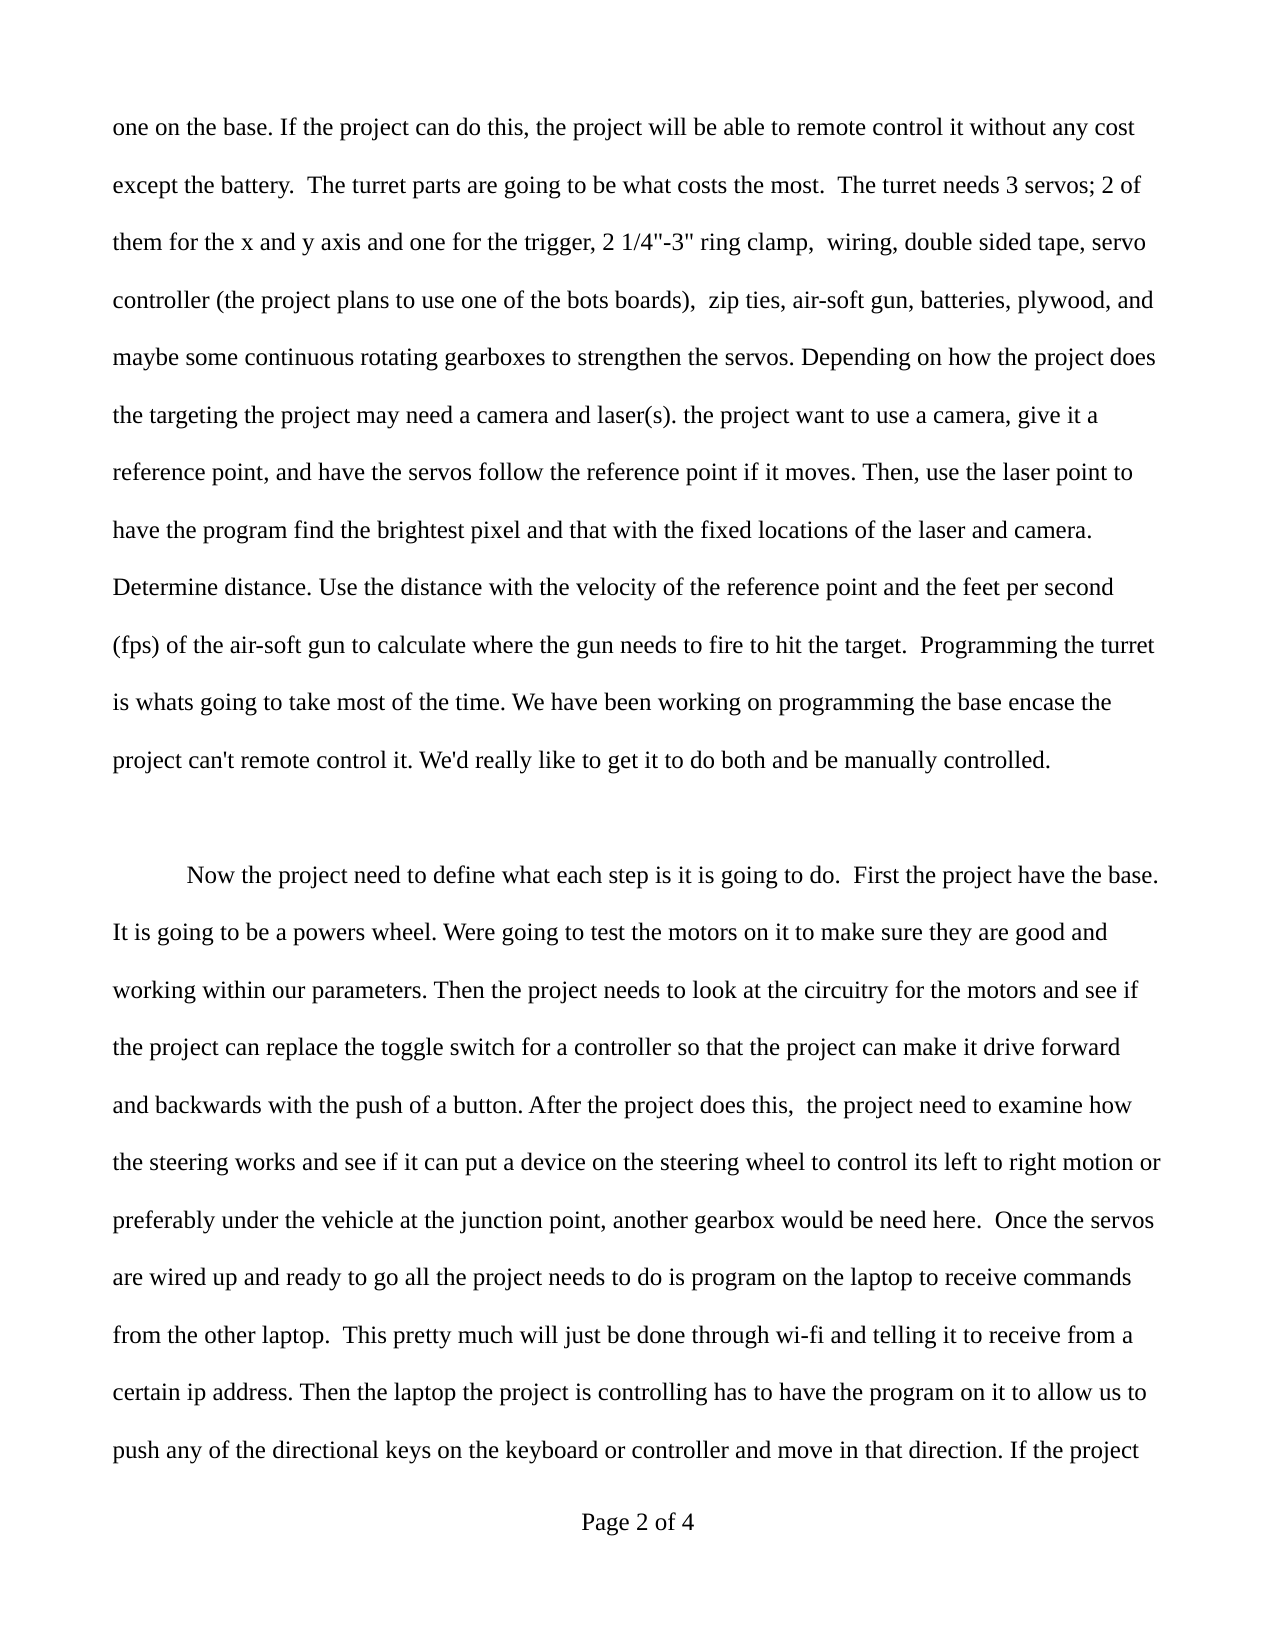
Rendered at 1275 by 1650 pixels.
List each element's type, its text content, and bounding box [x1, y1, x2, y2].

text Now the project need to define what each step is it is going to do. First the project have the base. It is going to be a powers wheel. Were going to test the motors on it to make sure they are good and working within our parameters. Then the project needs to look at the circuitry for the motors and see if the project can replace the toggle switch for a controller so that the project can make it drive forward and backwards with the push of a button. After the project does this, the project need to examine how the steering works and see if it can put a device on the steering wheel to control its left to right motion or preferably under the vehicle at the junction point, another gearbox would be need here. Once the servos are wired up and ready to go all the project needs to do is program on the laptop to receive commands from the other laptop. This pretty much will just be done through wi-fi and telling it to receive from a certain ip address. Then the laptop the project is controlling has to have the program on it to allow us to push any of the directional keys on the keyboard or controller and move in that direction. If the project [112, 860, 1162, 1464]
text one on the base. If the project can do this, the project will be able to remote control it without any cost except the battery. The turret parts are going to be what costs the most. The turret needs 3 servos; 2 of them for the x and y axis and one for the trigger, 2 1/4"-3" ring clamp, wiring, double sided tape, servo controller (the project plans to use one of the bots boards), zip ties, air-soft gun, batteries, plywood, and maybe some continuous rotating gearboxes to strengthen the servos. Depending on how the project does the targeting the project may need a camera and laser(s). the project want to use a camera, give it a reference point, and have the servos follow the reference point if it moves. Then, use the laser point to have the program find the brightest pixel and that with the fixed locations of the laser and camera. Determine distance. Use the distance with the velocity of the reference point and the feet per second (fps) of the air-soft gun to calculate where the gun needs to fire to hit the target. Programming the turret is whats going to take most of the time. We have been working on programming the base encase the project can't remote control it. We'd really like to get it to do both and be manually controlled. [112, 112, 1162, 774]
